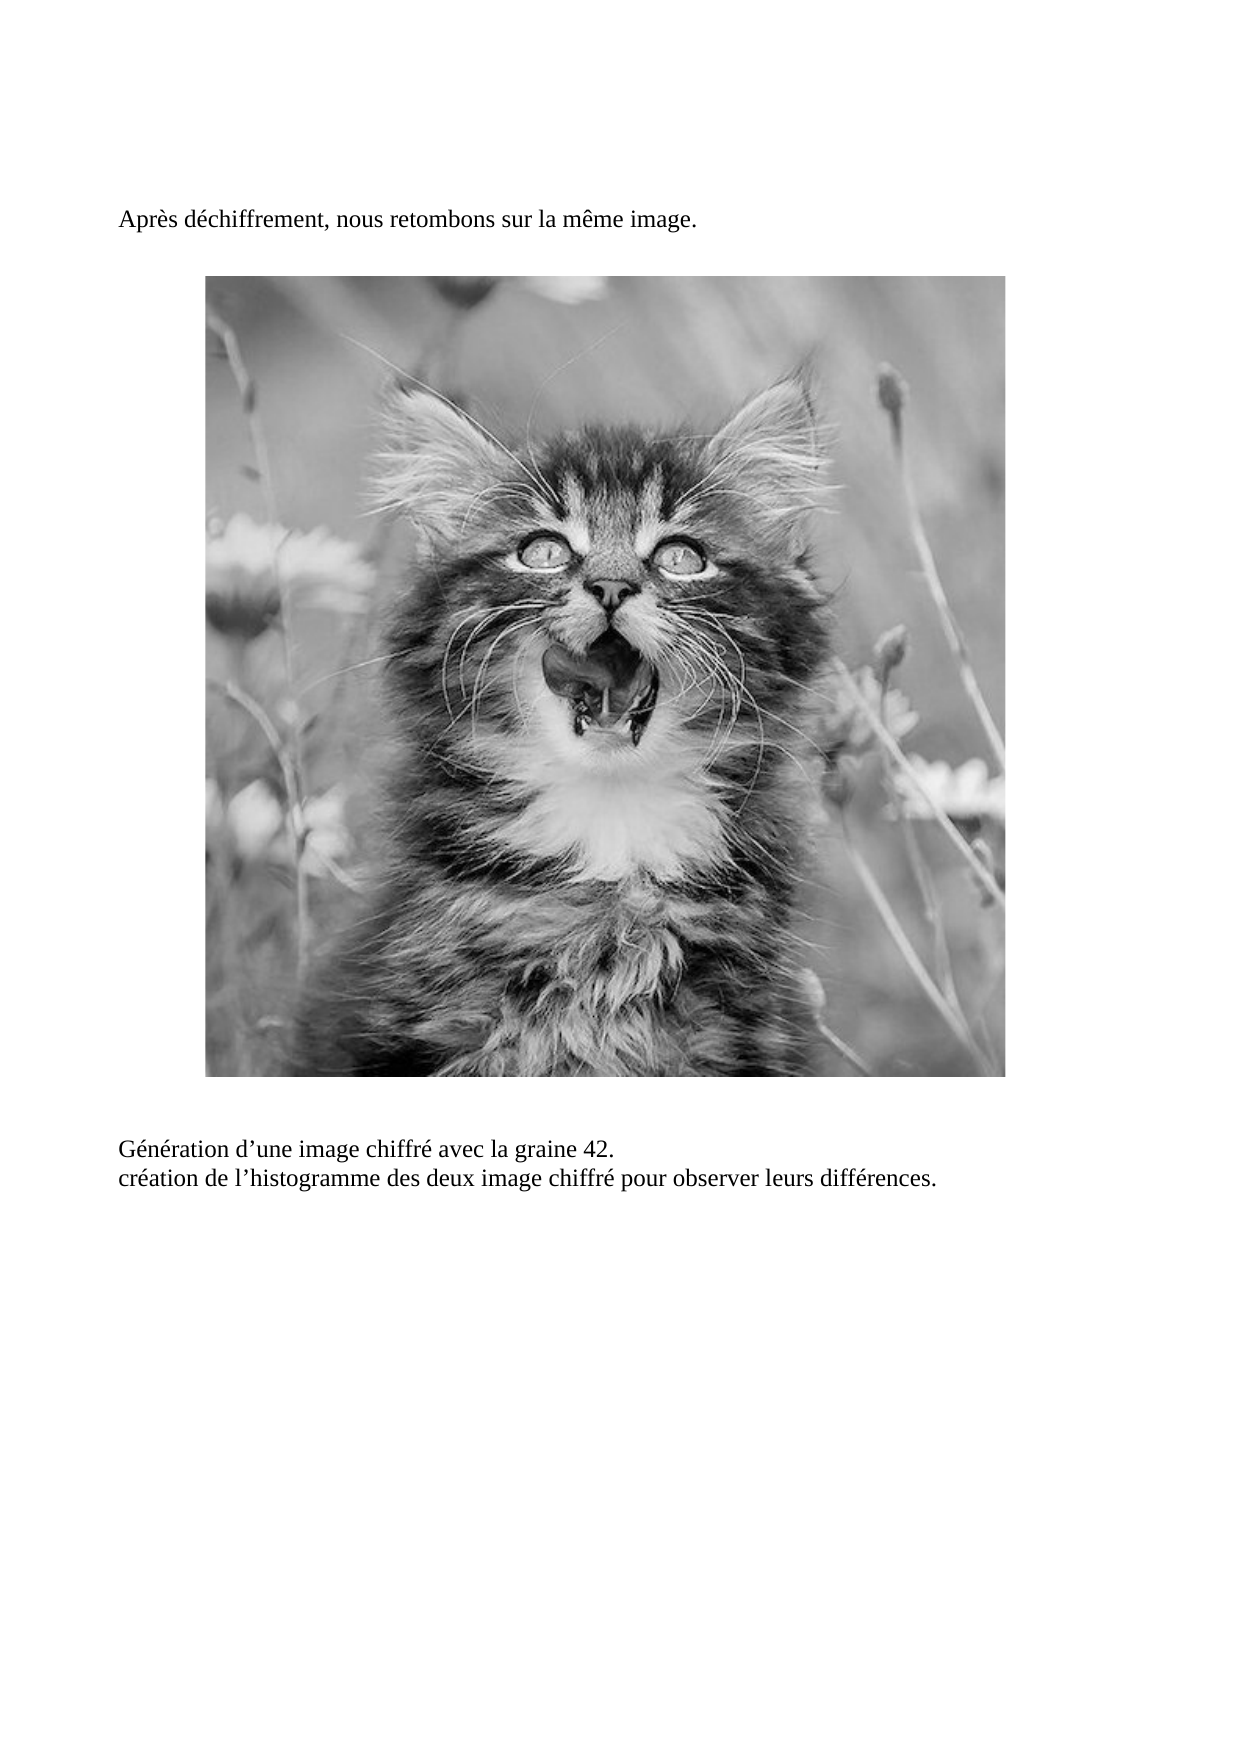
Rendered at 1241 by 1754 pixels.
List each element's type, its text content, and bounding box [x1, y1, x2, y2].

text Après déchiffrement, nous retombons sur la même image. [118, 204, 1122, 233]
picture [205, 276, 1006, 1077]
text création de l’histogramme des deux image chiffré pour observer leurs différences. [118, 1163, 1122, 1192]
text Génération d’une image chiffré avec la graine 42. [118, 1134, 1122, 1163]
